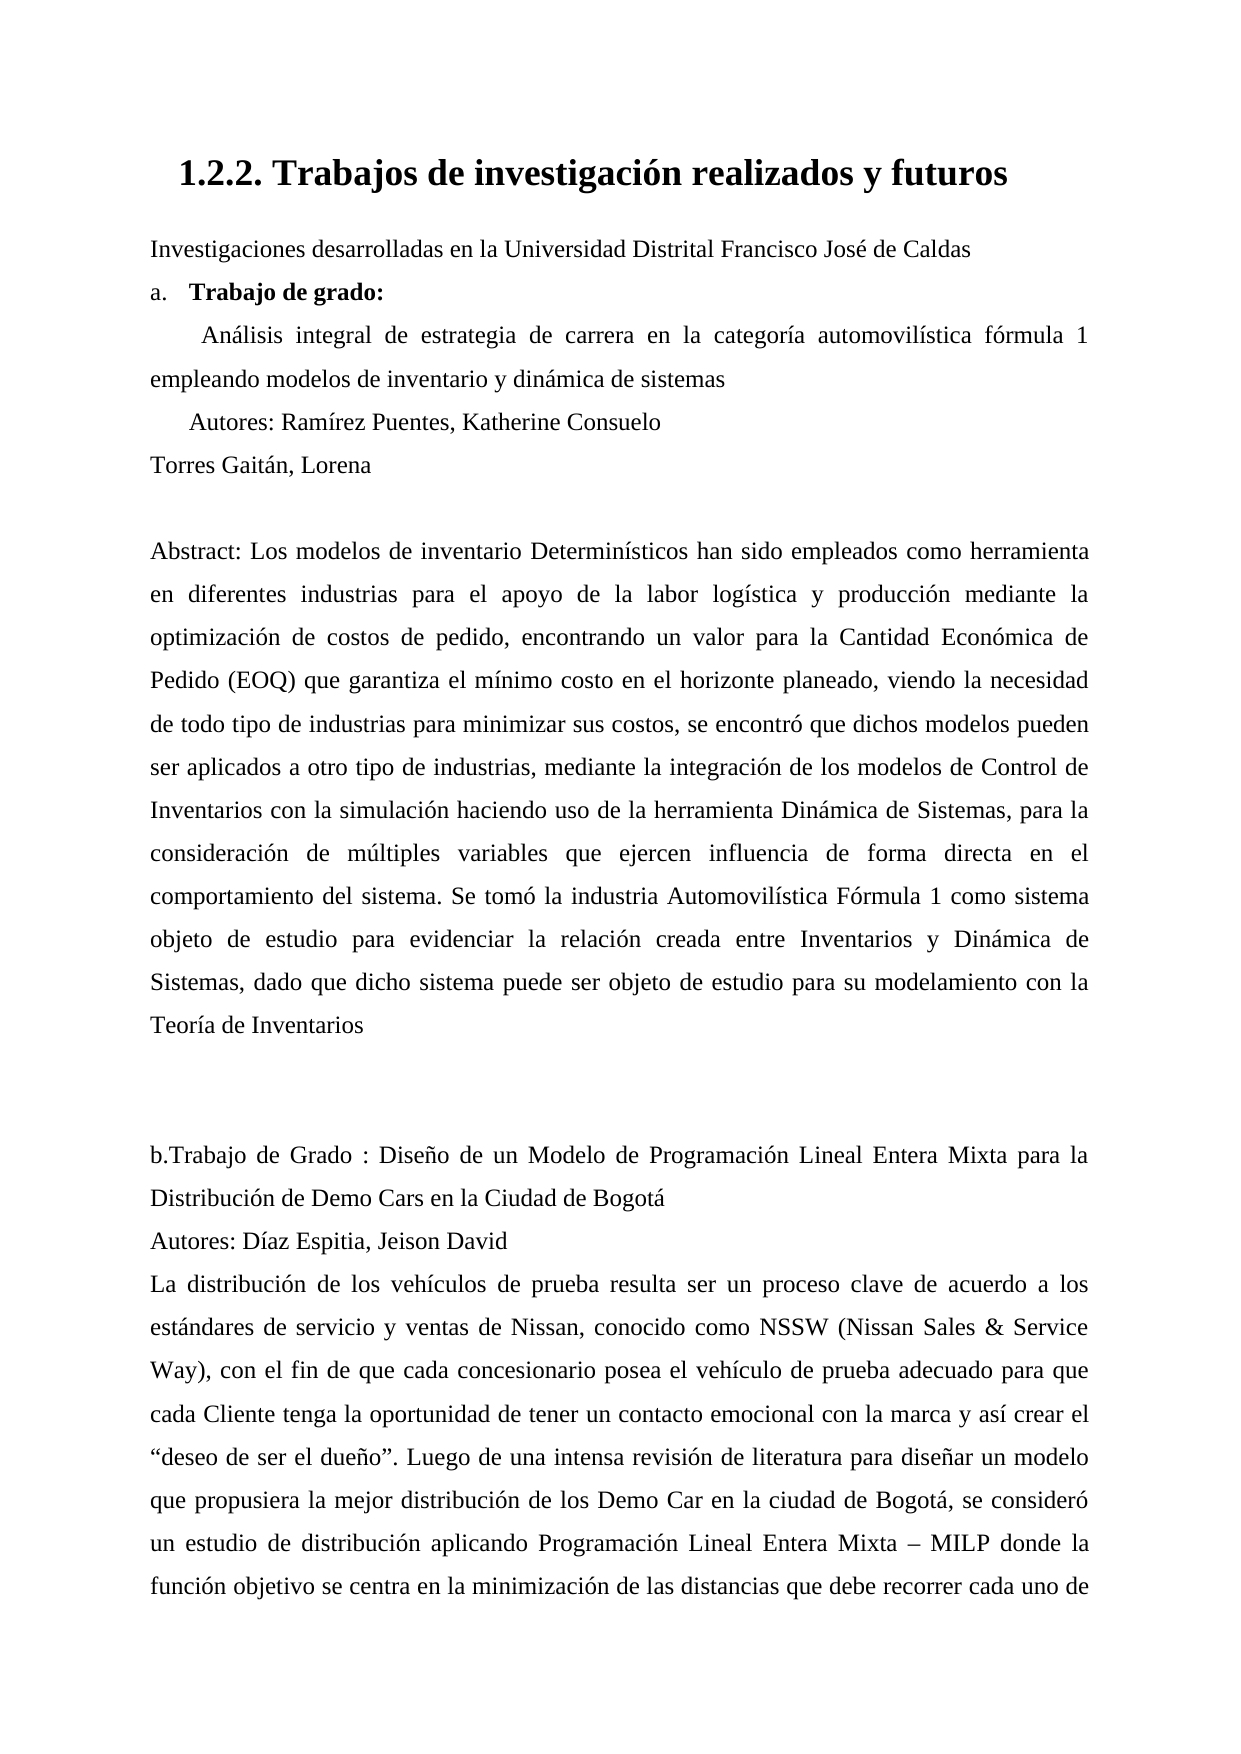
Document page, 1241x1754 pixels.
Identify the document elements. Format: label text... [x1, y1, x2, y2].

text a. Trabajo de grado: [150, 277, 1090, 306]
text b.Trabajo de Grado : Diseño de un Modelo de Programación Lineal Entera Mixta para la Distribución de Demo Cars en la Ciudad de Bogotá [150, 1140, 1090, 1212]
text Autores: Ramírez Puentes, Katherine Consuelo [150, 407, 1090, 436]
text Abstract: Los modelos de inventario Determinísticos han sido empleados como herramienta en diferentes industrias para el apoyo de la labor logística y producción mediante la optimización de costos de pedido, encontrando un valor para la Cantidad Económica de Pedido (EOQ) que garantiza el mínimo costo en el horizonte planeado, viendo la necesidad de todo tipo de industrias para minimizar sus costos, se encontró que dichos modelos pueden ser aplicados a otro tipo de industrias, mediante la integración de los modelos de Control de Inventarios con la simulación haciendo uso de la herramienta Dinámica de Sistemas, para la consideración de múltiples variables que ejercen influencia de forma directa en el comportamiento del sistema. Se tomó la industria Automovilística Fórmula 1 como sistema objeto de estudio para evidenciar la relación creada entre Inventarios y Dinámica de Sistemas, dado que dicho sistema puede ser objeto de estudio para su modelamiento con la Teoría de Inventarios [150, 536, 1090, 1039]
subtitle 1.2.2. Trabajos de investigación realizados y futuros [150, 150, 1090, 193]
text La distribución de los vehículos de prueba resulta ser un proceso clave de acuerdo a los estándares de servicio y ventas de Nissan, conocido como NSSW (Nissan Sales & Service Way), con el fin de que cada concesionario posea el vehículo de prueba adecuado para que cada Cliente tenga la oportunidad de tener un contacto emocional con la marca y así crear el “deseo de ser el dueño”. Luego de una intensa revisión de literatura para diseñar un modelo que propusiera la mejor distribución de los Demo Car en la ciudad de Bogotá, se consideró un estudio de distribución aplicando Programación Lineal Entera Mixta – MILP donde la función objetivo se centra en la minimización de las distancias que debe recorrer cada uno de [150, 1269, 1090, 1600]
text Torres Gaitán, Lorena [150, 450, 1090, 479]
text Autores: Díaz Espitia, Jeison David [150, 1226, 1090, 1255]
text Análisis integral de estrategia de carrera en la categoría automovilística fórmula 1 empleando modelos de inventario y dinámica de sistemas [150, 321, 1090, 392]
text Investigaciones desarrolladas en la Universidad Distrital Francisco José de Caldas [150, 234, 1090, 263]
